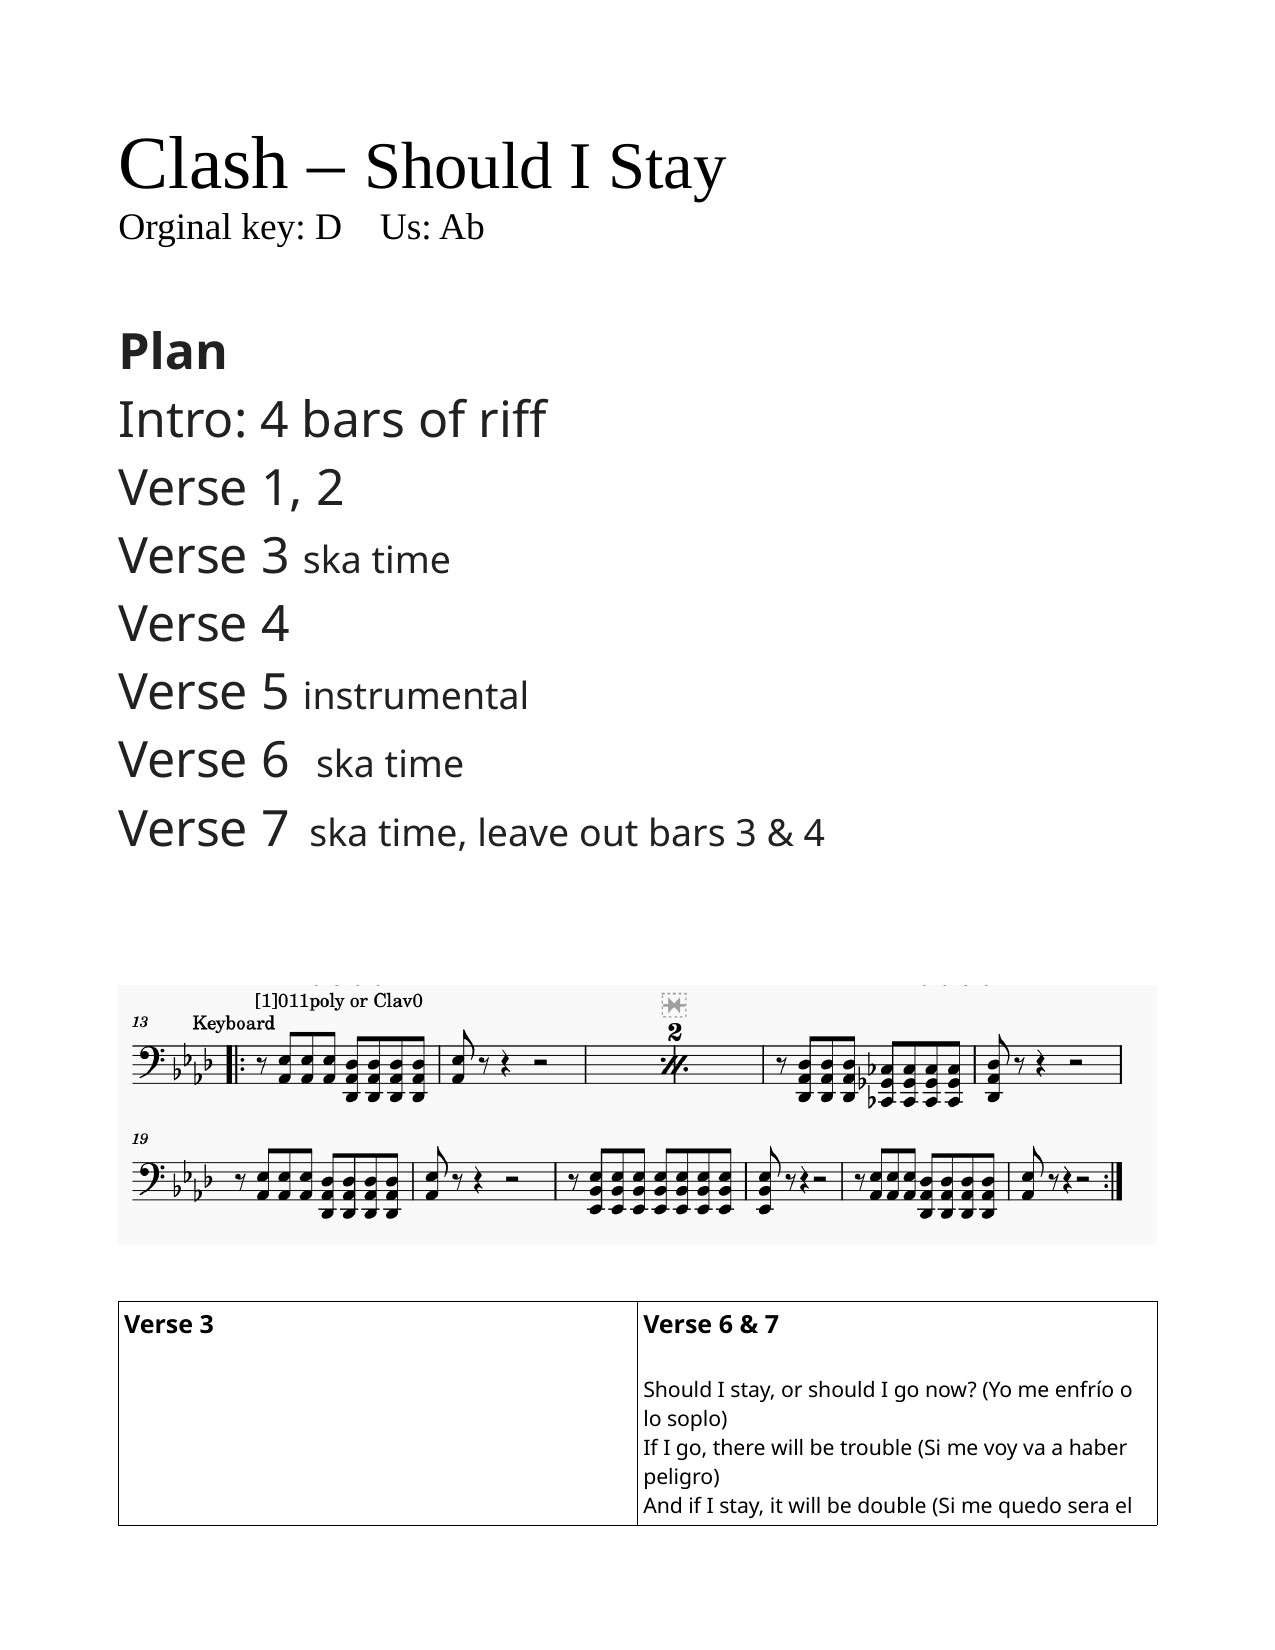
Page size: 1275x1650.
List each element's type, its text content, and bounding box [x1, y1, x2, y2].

text Verse 3 ska time [118, 520, 1157, 588]
table_header Verse 3 [119, 1302, 637, 1525]
text Verse 4 [118, 588, 1157, 656]
text Plan [118, 316, 1157, 384]
picture [118, 985, 1157, 1245]
text Verse 6 ska time [118, 724, 1157, 792]
table_header Verse 6 & 7 Should I stay, or should I go now? (Yo me enfrío o lo soplo) If I go, there will be trouble (Si me voy va a haber peligro) And if I stay, it will be double (Si me quedo sera el [638, 1302, 1157, 1525]
text Verse 7 ska time, leave out bars 3 & 4 [118, 792, 1157, 861]
text Intro: 4 bars of riff [118, 384, 1157, 452]
text Clash – Should I Stay [118, 118, 1157, 204]
text Orginal key: D Us: Ab [118, 204, 1157, 247]
text Verse 1, 2 [118, 452, 1157, 520]
text Verse 5 instrumental [118, 656, 1157, 724]
